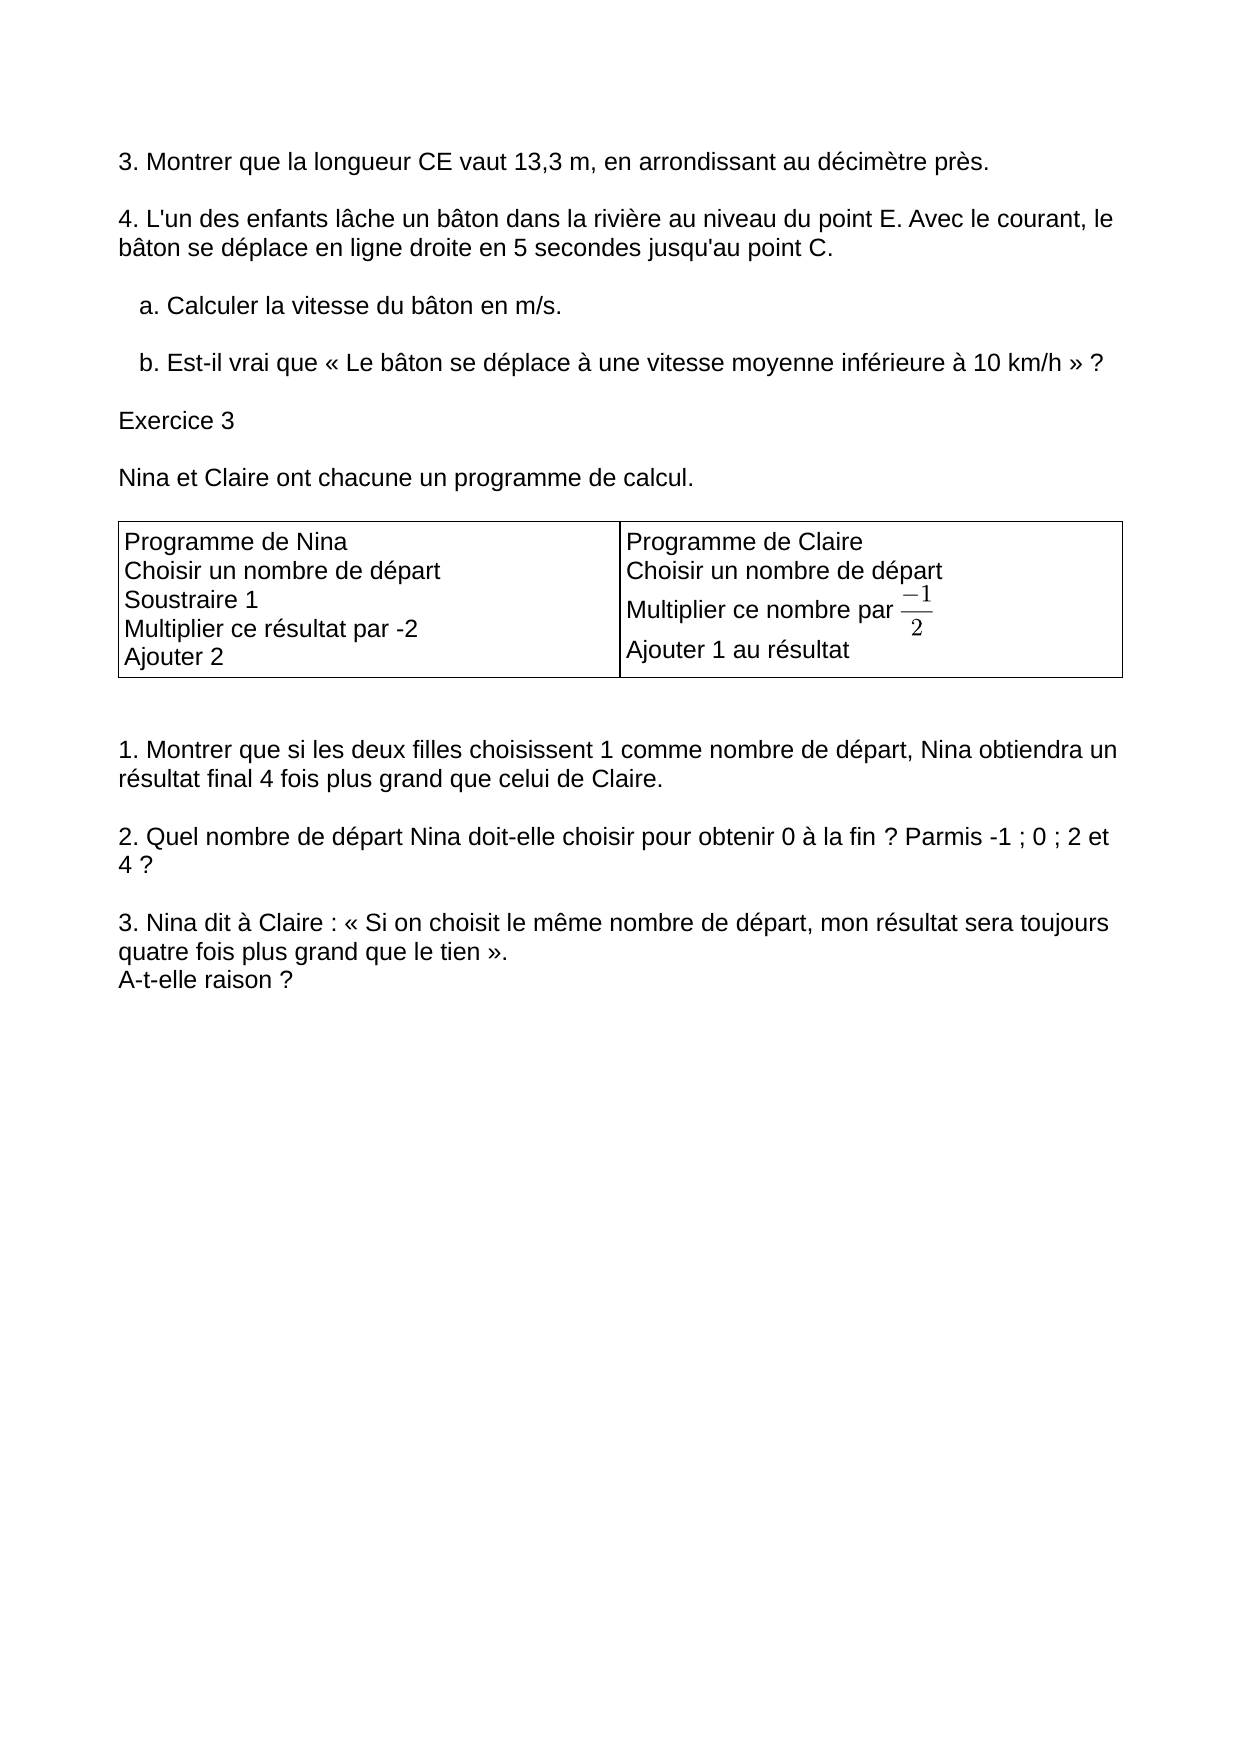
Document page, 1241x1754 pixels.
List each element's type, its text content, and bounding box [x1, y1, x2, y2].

text 4. L'un des enfants lâche un bâton dans la rivière au niveau du point E. Avec le courant, le bâton se déplace en ligne droite en 5 secondes jusqu'au point C. [118, 204, 1122, 262]
text 1. Montrer que si les deux filles choisissent 1 comme nombre de départ, Nina obtiendra un résultat final 4 fois plus grand que celui de Claire. [118, 735, 1122, 793]
table_header Programme de Claire Choisir un nombre de départ Multiplier ce nombre par Ajouter 1 au résultat [621, 522, 1122, 677]
text 3. Montrer que la longueur CE vaut 13,3 m, en arrondissant au décimètre près. [118, 147, 1122, 176]
table_header Programme de Nina Choisir un nombre de départ Soustraire 1 Multiplier ce résultat par -2 Ajouter 2 [119, 522, 619, 677]
text a. Calculer la vitesse du bâton en m/s. [118, 291, 1122, 319]
text 3. Nina dit à Claire : « Si on choisit le même nombre de départ, mon résultat sera toujours quatre fois plus grand que le tien ». [118, 908, 1122, 965]
text A-t-elle raison ? [118, 965, 1122, 994]
text Nina et Claire ont chacune un programme de calcul. [118, 463, 1122, 492]
text 2. Quel nombre de départ Nina doit-elle choisir pour obtenir 0 à la fin ? Parmis -1 ; 0 ; 2 et 4 ? [118, 822, 1122, 879]
text Exercice 3 [118, 406, 1122, 434]
text b. Est-il vrai que « Le bâton se déplace à une vitesse moyenne inférieure à 10 km/h » ? [118, 348, 1122, 377]
